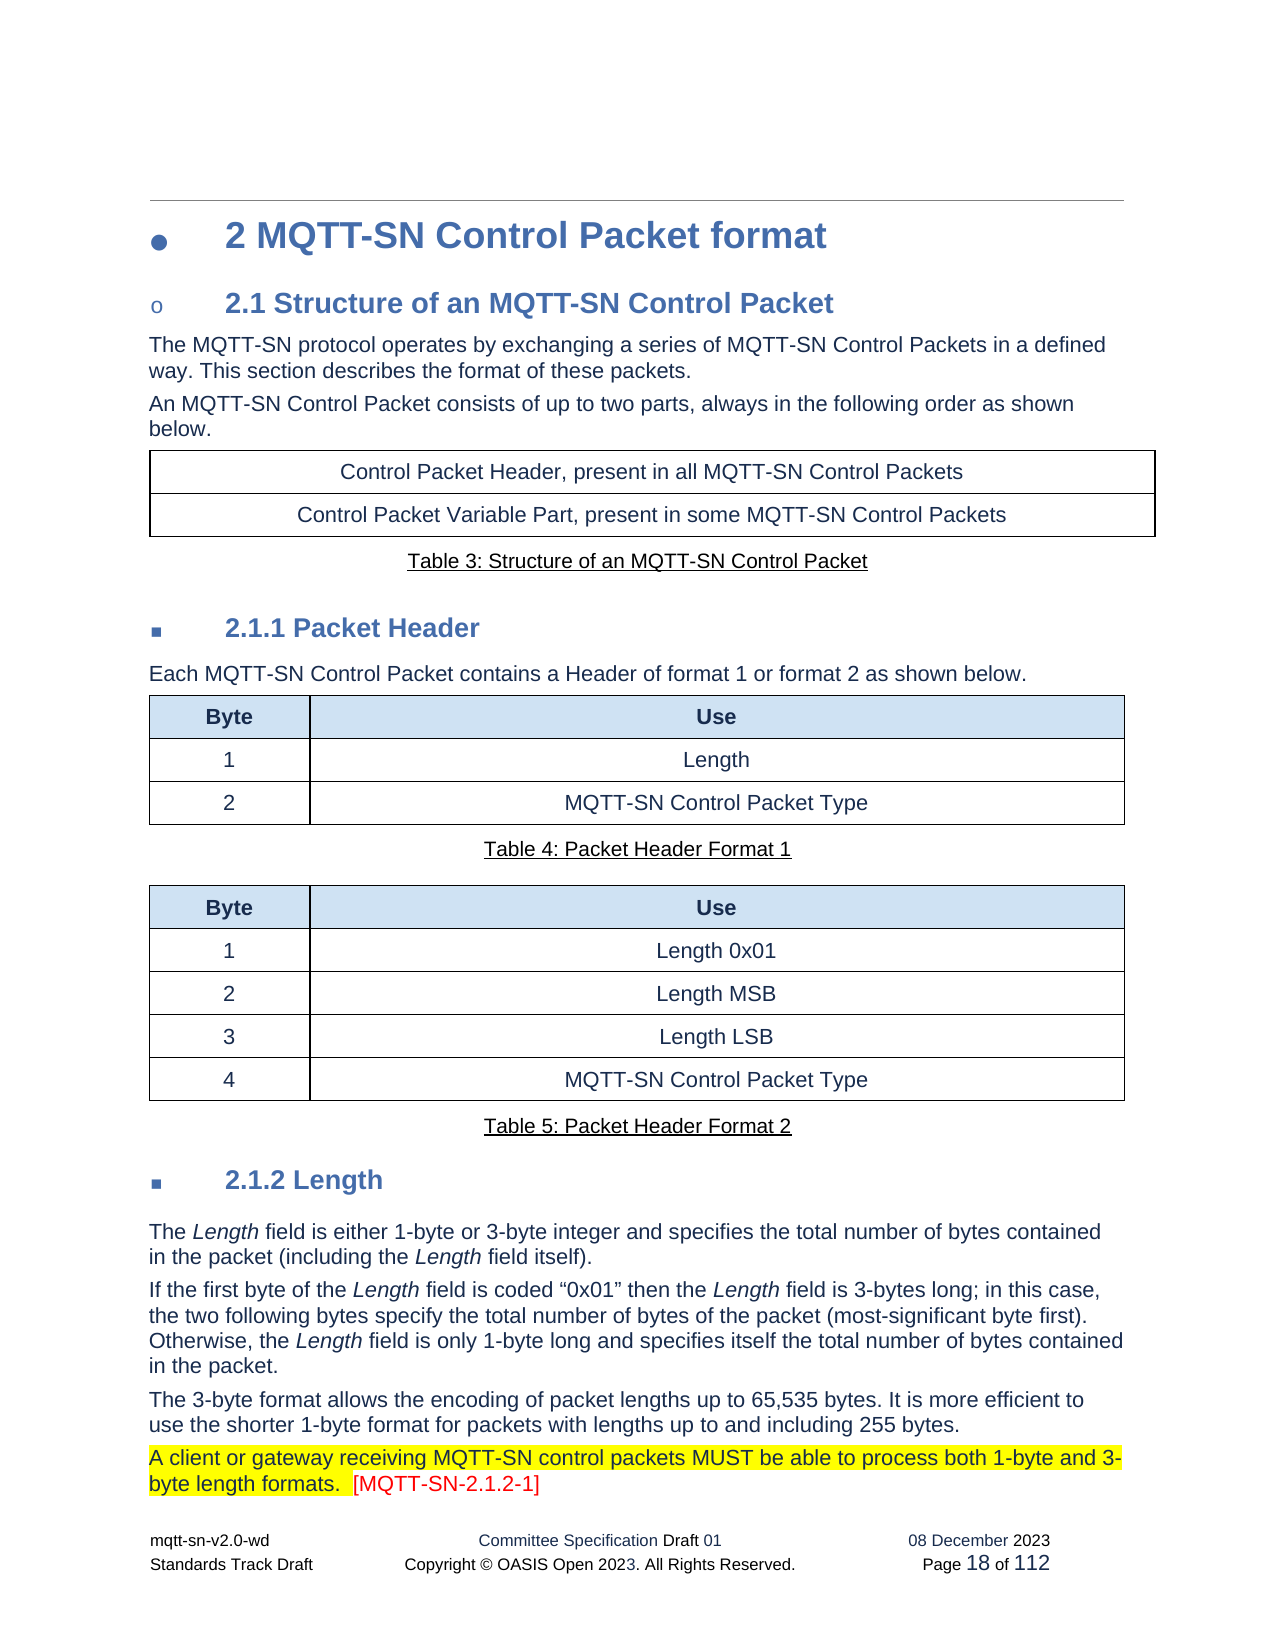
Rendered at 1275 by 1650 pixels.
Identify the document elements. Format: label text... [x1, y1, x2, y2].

table_header Use [311, 696, 1124, 738]
text An MQTT-SN Control Packet consists of up to two parts, always in the following order as shown below. [148, 391, 1124, 442]
table_cell Length MSB [311, 972, 1124, 1014]
table_cell Control Packet Variable Part, present in some MQTT-SN Control Packets [151, 494, 1154, 536]
table_cell 1 [150, 739, 309, 781]
subtitle 2 MQTT-SN Control Packet format [150, 201, 1124, 261]
table_header Control Packet Header, present in all MQTT-SN Control Packets [151, 451, 1154, 493]
subtitle 2.1 Structure of an MQTT-SN Control Packet [150, 286, 1124, 320]
table_header Byte [150, 886, 309, 928]
table_cell Length LSB [311, 1015, 1124, 1057]
table_cell 1 [150, 929, 309, 971]
table_cell 2 [150, 782, 309, 823]
text Each MQTT-SN Control Packet contains a Header of format 1 or format 2 as shown below. [148, 661, 1124, 686]
text Table 4: Packet Header Format 1 [150, 837, 1125, 861]
table_cell Length [311, 739, 1124, 781]
text The 3-byte format allows the encoding of packet lengths up to 65,535 bytes. It is more efficient to use the shorter 1-byte format for packets with lengths up to and including 255 bytes. [148, 1386, 1124, 1437]
text Table 3: Structure of an MQTT-SN Control Packet [150, 549, 1125, 573]
text The Length field is either 1-byte or 3-byte integer and specifies the total number of bytes contained in the packet (including the Length field itself). [148, 1218, 1124, 1269]
text A client or gateway receiving MQTT-SN control packets MUST be able to process both 1-byte and 3-byte length formats. [MQTT-SN-2.1.2-1] [148, 1445, 1124, 1496]
table_cell MQTT-SN Control Packet Type [311, 782, 1124, 823]
table_cell 2 [150, 972, 309, 1014]
subtitle 2.1.2 Length [150, 1162, 1124, 1200]
table_cell 3 [150, 1015, 309, 1057]
text If the first byte of the Length field is coded “0x01” then the Length field is 3-bytes long; in this case, the two following bytes specify the total number of bytes of the packet (most-significant byte first). Otherwise, the Length field is only 1-byte long and specifies itself the total number of bytes contained in the packet. [148, 1277, 1124, 1378]
table_header Use [311, 886, 1124, 928]
subtitle 2.1.1 Packet Header [150, 610, 1124, 649]
text The MQTT-SN protocol operates by exchanging a series of MQTT-SN Control Packets in a defined way. This section describes the format of these packets. [148, 332, 1124, 383]
table_cell 4 [150, 1058, 309, 1100]
table_cell MQTT-SN Control Packet Type [311, 1058, 1124, 1100]
text Table 5: Packet Header Format 2 [150, 1113, 1125, 1137]
table_header Byte [150, 696, 309, 738]
table_cell Length 0x01 [311, 929, 1124, 971]
